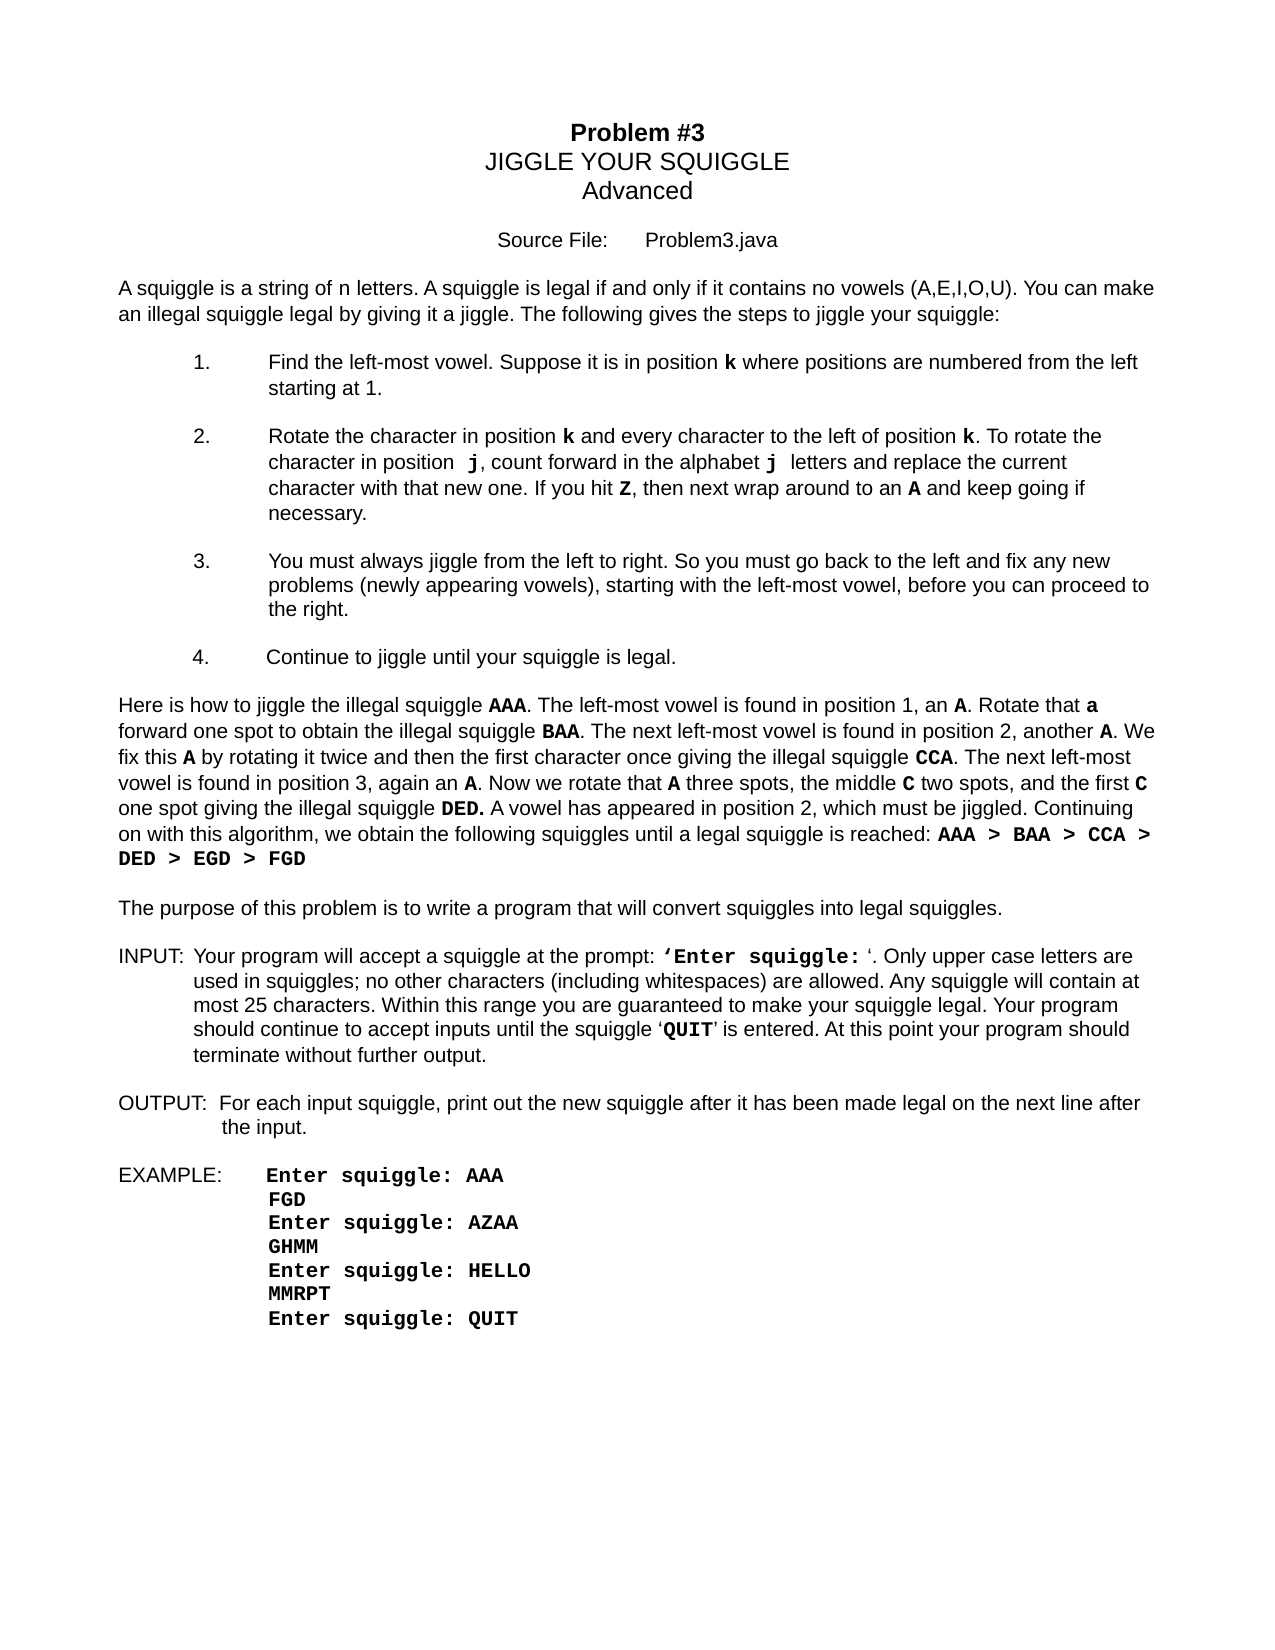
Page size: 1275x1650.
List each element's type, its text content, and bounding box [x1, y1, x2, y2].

text MMRPT [193, 1283, 1157, 1307]
text The purpose of this problem is to write a program that will convert squiggles into legal squiggles. [118, 896, 1157, 919]
text Here is how to jiggle the illegal squiggle AAA. The left-most vowel is found in position 1, an A. Rotate that a forward one spot to obtain the illegal squiggle BAA. The next left-most vowel is found in position 2, another A. We fix this A by rotating it twice and then the first character once giving the illegal squiggle CCA. The next left-most vowel is found in position 3, again an A. Now we rotate that A three spots, the middle C two spots, and the first C one spot giving the illegal squiggle DED. A vowel has appeared in position 2, which must be jiggled. Continuing on with this algorithm, we obtain the following squiggles until a legal squiggle is reached: AAA > BAA > CCA > DED > EGD > FGD [118, 693, 1157, 872]
text FGD [193, 1189, 1157, 1212]
text 2. Rotate the character in position k and every character to the left of position k. To rotate the character in position j, count forward in the alphabet j letters and replace the current character with that new one. If you hit Z, then next wrap around to an A and keep going if necessary. [193, 424, 1157, 525]
text EXAMPLE: Enter squiggle: AAA [118, 1163, 1157, 1189]
text 1. Find the left-most vowel. Suppose it is in position k where positions are numbered from the left starting at 1. [193, 350, 1157, 400]
text Source File: Problem3.java [118, 228, 1157, 252]
text A squiggle is a string of n letters. A squiggle is legal if and only if it contains no vowels (A,E,I,O,U). You can make an illegal squiggle legal by giving it a jiggle. The following gives the steps to jiggle your squiggle: [118, 276, 1157, 326]
text Problem #3 [118, 118, 1157, 147]
text Advanced [118, 176, 1157, 204]
text INPUT: Your program will accept a squiggle at the prompt: ‘Enter squiggle: ‘. Only upper case letters are used in squiggles; no other characters (including whitespaces) are allowed. Any squiggle will contain at most 25 characters. Within this range you are guaranteed to make your squiggle legal. Your program should continue to accept inputs until the squiggle ‘QUIT’ is entered. At this point your program should terminate without further output. [118, 943, 1157, 1067]
text Enter squiggle: QUIT [193, 1307, 1157, 1332]
text 3. You must always jiggle from the left to right. So you must go back to the left and fix any new problems (newly appearing vowels), starting with the left-most vowel, before you can proceed to the right. [193, 549, 1157, 621]
text Enter squiggle: HELLO [193, 1259, 1157, 1283]
text Enter squiggle: AZAA [193, 1212, 1157, 1236]
text JIGGLE YOUR SQUIGGLE [118, 147, 1157, 176]
text OUTPUT: For each input squiggle, print out the new squiggle after it has been made legal on the next line after the input. [118, 1091, 1157, 1139]
text GHMM [193, 1236, 1157, 1259]
text 4. Continue to jiggle until your squiggle is legal. [118, 645, 1157, 669]
